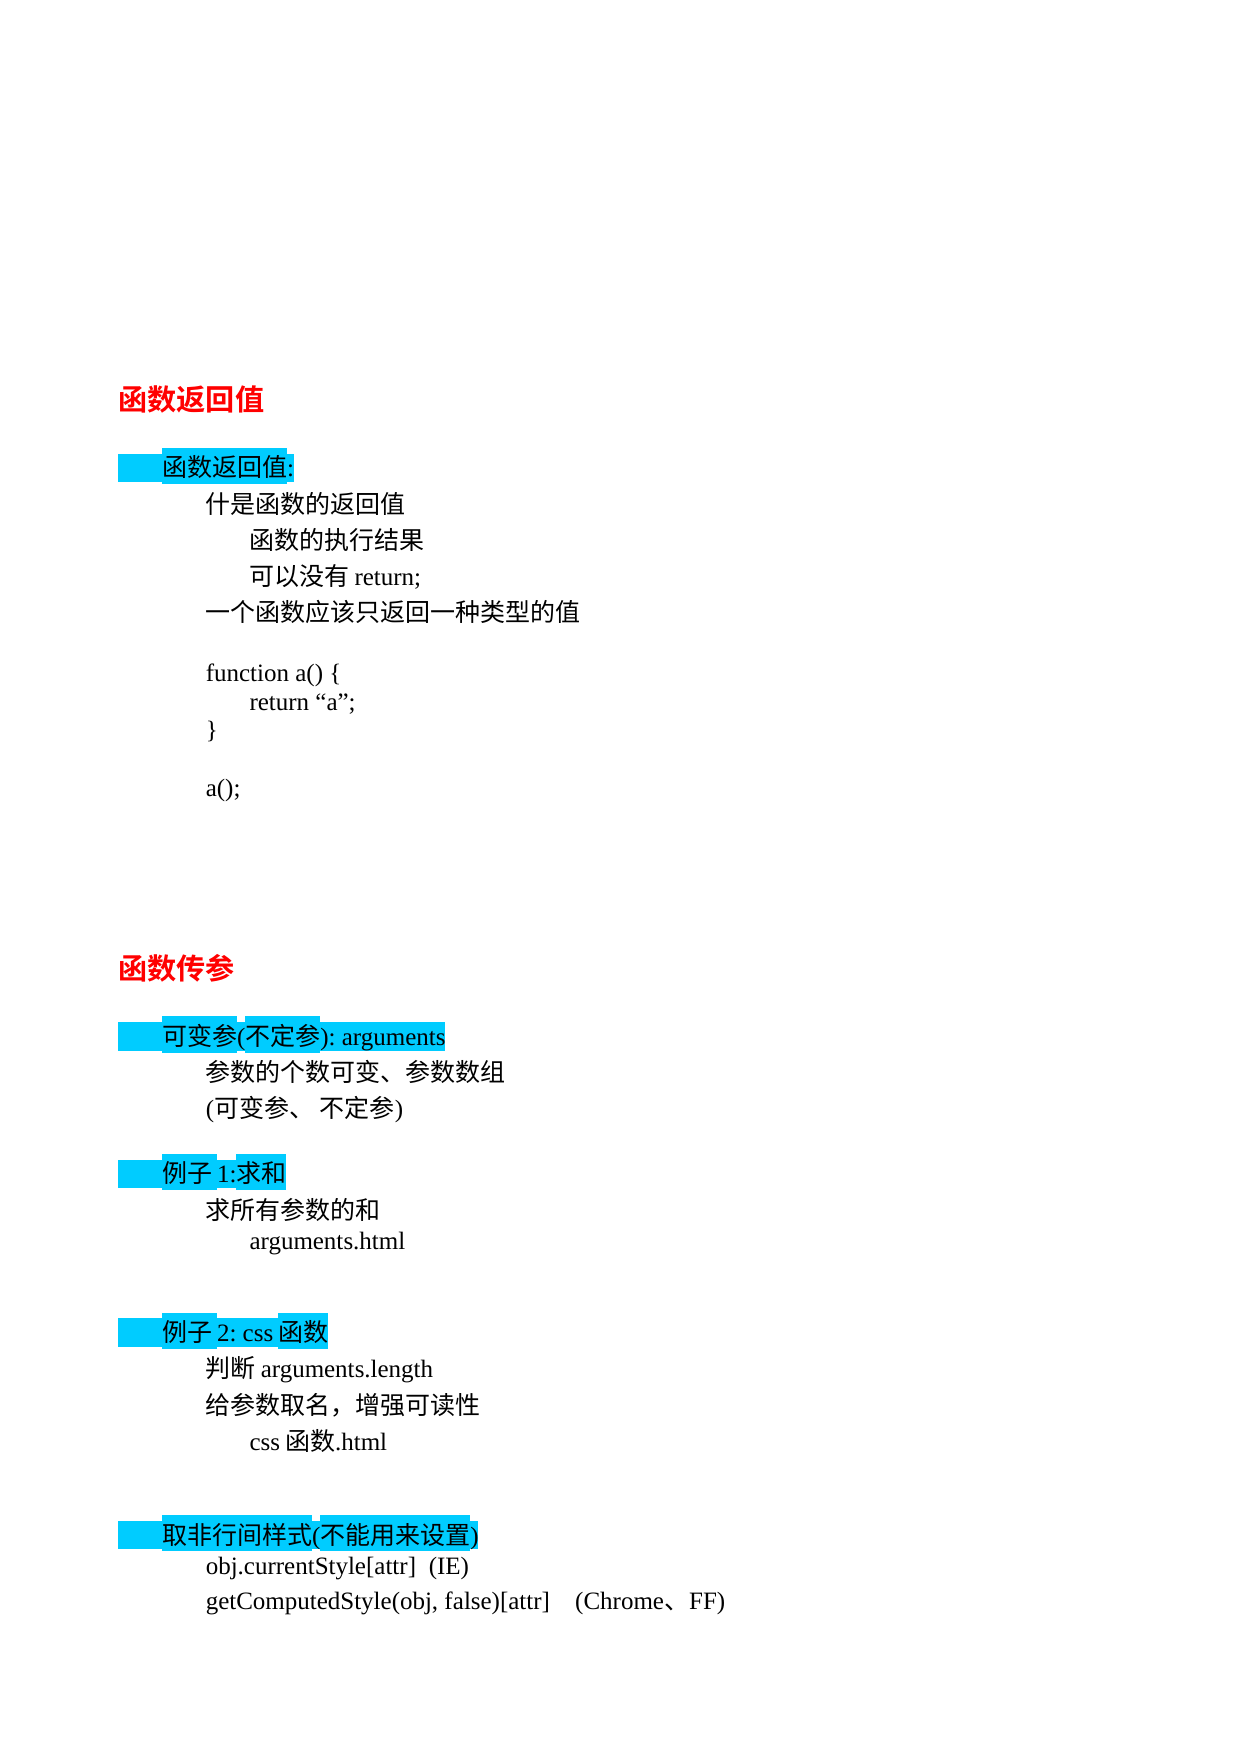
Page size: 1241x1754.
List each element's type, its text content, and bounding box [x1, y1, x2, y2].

text obj.currentStyle[attr] (IE) [118, 1551, 1122, 1580]
text return “a”; [118, 687, 1122, 715]
text 可变参(不定参): arguments [118, 1016, 1122, 1053]
text arguments.html [118, 1226, 1122, 1255]
text 函数的执行结果 [118, 520, 1122, 557]
text 一个函数应该只返回一种类型的值 [118, 593, 1122, 629]
text 什是函数的返回值 [118, 484, 1122, 520]
text 参数的个数可变、参数数组 [118, 1053, 1122, 1089]
text 例子1:求和 [118, 1154, 1122, 1190]
text 例子2: css函数 [118, 1313, 1122, 1349]
text 可以没有return; [118, 557, 1122, 593]
text 求所有参数的和 [118, 1190, 1122, 1226]
text 取非行间样式(不能用来设置) [118, 1515, 1122, 1551]
text a(); [118, 773, 1122, 802]
text 函数传参 [118, 945, 1122, 988]
text (可变参、 不定参) [118, 1089, 1122, 1125]
text css函数.html [118, 1421, 1122, 1458]
text function a() { [118, 658, 1122, 687]
text } [118, 715, 1122, 744]
text 函数返回值: [118, 448, 1122, 484]
text getComputedStyle(obj, false)[attr] (Chrome、FF) [118, 1580, 1122, 1616]
text 判断arguments.length [118, 1349, 1122, 1385]
text 给参数取名，增强可读性 [118, 1385, 1122, 1421]
text 函数返回值 [118, 377, 1122, 419]
